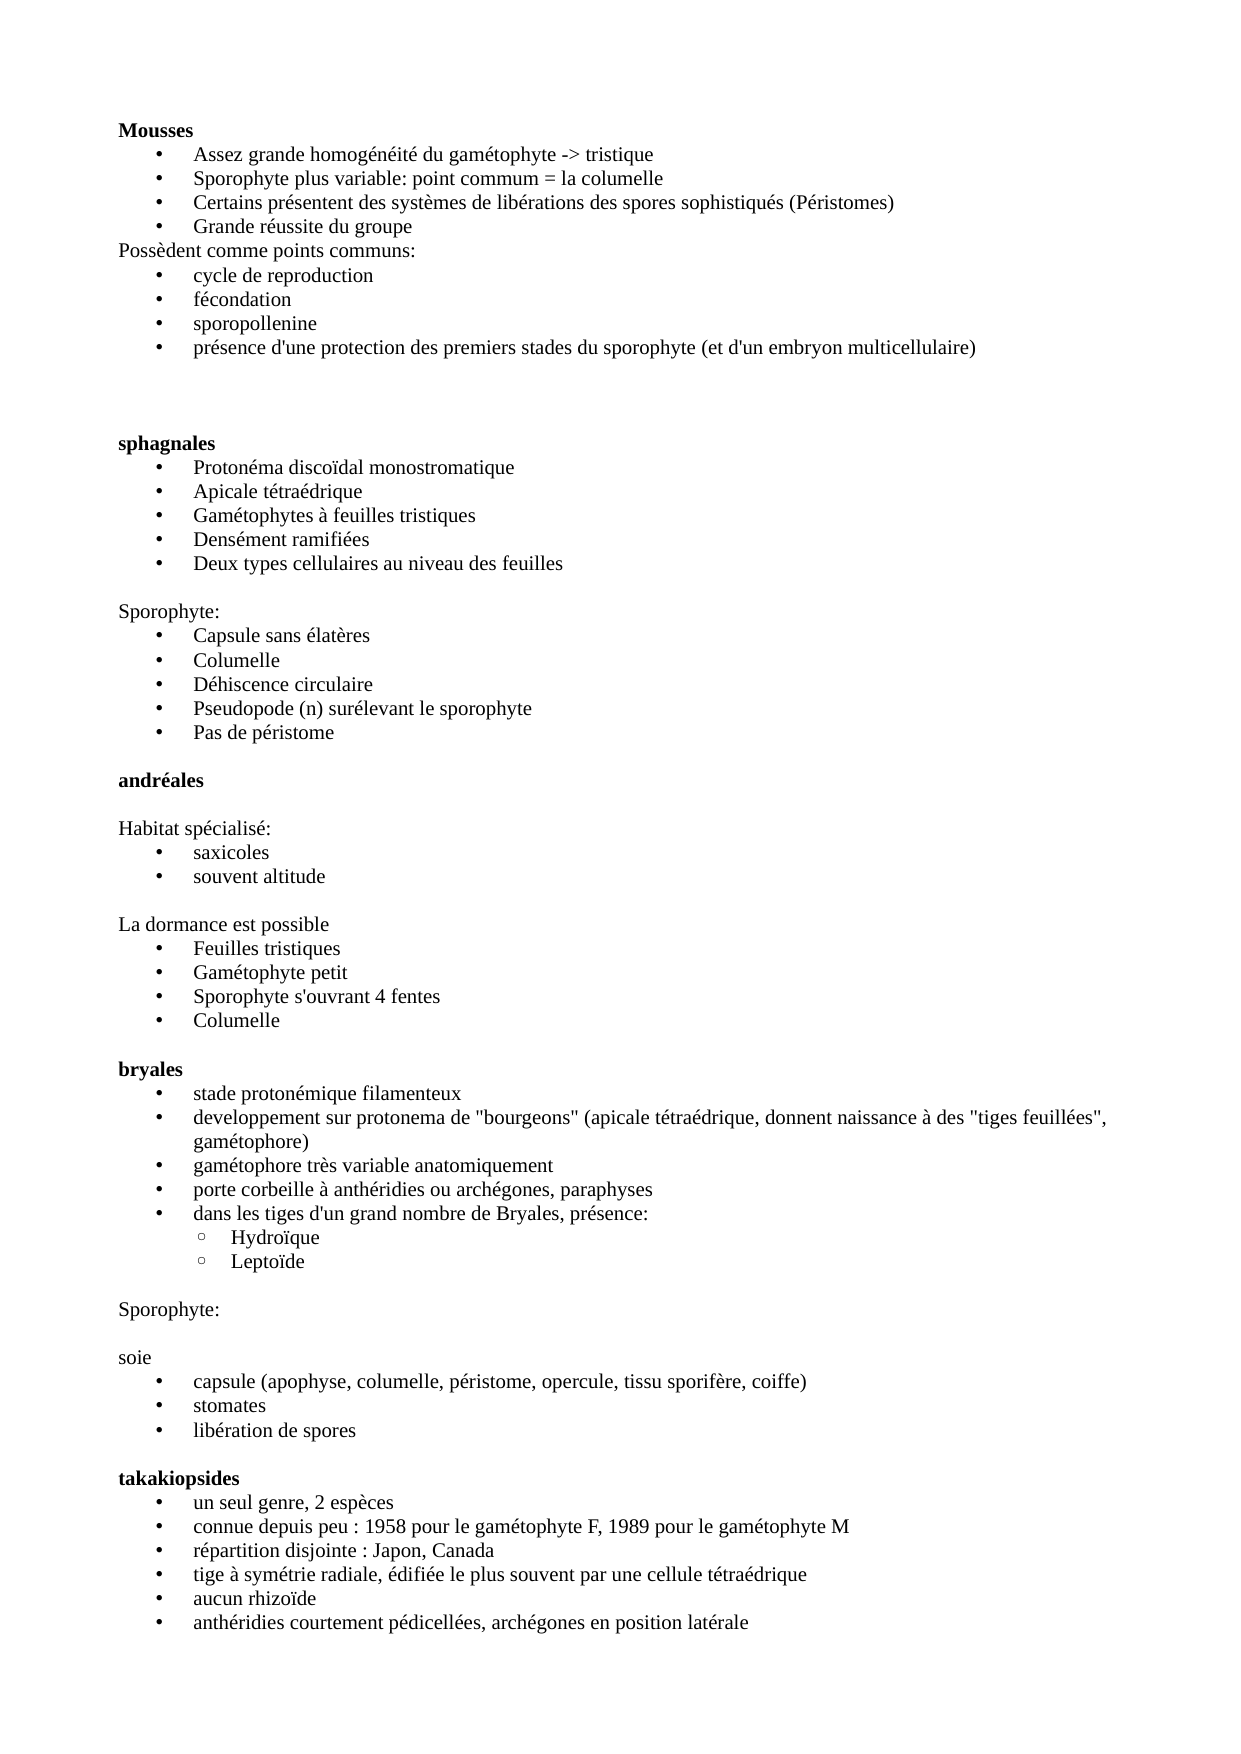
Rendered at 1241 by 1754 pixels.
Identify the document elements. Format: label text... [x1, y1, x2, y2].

list fécondation [156, 287, 1122, 311]
list cycle de reproduction [156, 262, 1122, 287]
text andréales [118, 768, 1122, 792]
list Densément ramifiées [156, 527, 1122, 551]
list porte corbeille à anthéridies ou archégones, paraphyses [156, 1177, 1122, 1201]
list Columelle [156, 1008, 1122, 1032]
list gamétophore très variable anatomiquement [156, 1153, 1122, 1177]
list répartition disjointe : Japon, Canada [156, 1538, 1122, 1562]
text sphagnales [118, 431, 1122, 455]
text La dormance est possible [118, 912, 1122, 936]
list anthéridies courtement pédicellées, archégones en position latérale [156, 1610, 1122, 1634]
list developpement sur protonema de "bourgeons" (apicale tétraédrique, donnent naissance à des "tiges feuillées", gamétophore) [156, 1105, 1122, 1153]
list stomates [156, 1393, 1122, 1417]
text Mousses [118, 118, 1122, 142]
list Gamétophytes à feuilles tristiques [156, 503, 1122, 527]
list sporopollenine [156, 311, 1122, 335]
list Grande réussite du groupe [156, 214, 1122, 238]
list libération de spores [156, 1417, 1122, 1442]
list saxicoles [156, 840, 1122, 864]
list tige à symétrie radiale, édifiée le plus souvent par une cellule tétraédrique [156, 1562, 1122, 1586]
list Protonéma discoïdal monostromatique [156, 455, 1122, 479]
list Capsule sans élatères [156, 623, 1122, 647]
list Pas de péristome [156, 720, 1122, 744]
list Leptoïde [193, 1249, 1122, 1273]
text Possèdent comme points communs: [118, 238, 1122, 262]
list Sporophyte s'ouvrant 4 fentes [156, 984, 1122, 1008]
list Pseudopode (n) surélevant le sporophyte [156, 696, 1122, 720]
text takakiopsides [118, 1466, 1122, 1490]
list Hydroïque [193, 1225, 1122, 1249]
list Certains présentent des systèmes de libérations des spores sophistiqués (Péristomes) [156, 190, 1122, 214]
list Apicale tétraédrique [156, 479, 1122, 503]
list Sporophyte plus variable: point commum = la columelle [156, 166, 1122, 190]
list capsule (apophyse, columelle, péristome, opercule, tissu sporifère, coiffe) [156, 1369, 1122, 1393]
list Assez grande homogénéité du gamétophyte -> tristique [156, 142, 1122, 166]
text Habitat spécialisé: [118, 816, 1122, 840]
text Sporophyte: [118, 599, 1122, 623]
list Feuilles tristiques [156, 936, 1122, 960]
list souvent altitude [156, 864, 1122, 888]
list Columelle [156, 647, 1122, 672]
list un seul genre, 2 espèces [156, 1490, 1122, 1514]
list Gamétophyte petit [156, 960, 1122, 984]
text soie [118, 1345, 1122, 1369]
list aucun rhizoïde [156, 1586, 1122, 1610]
list présence d'une protection des premiers stades du sporophyte (et d'un embryon multicellulaire) [156, 335, 1122, 359]
list Déhiscence circulaire [156, 672, 1122, 696]
list dans les tiges d'un grand nombre de Bryales, présence: [156, 1201, 1122, 1225]
list stade protonémique filamenteux [156, 1081, 1122, 1105]
text bryales [118, 1057, 1122, 1081]
list connue depuis peu : 1958 pour le gamétophyte F, 1989 pour le gamétophyte M [156, 1514, 1122, 1538]
text Sporophyte: [118, 1297, 1122, 1321]
list Deux types cellulaires au niveau des feuilles [156, 551, 1122, 575]
